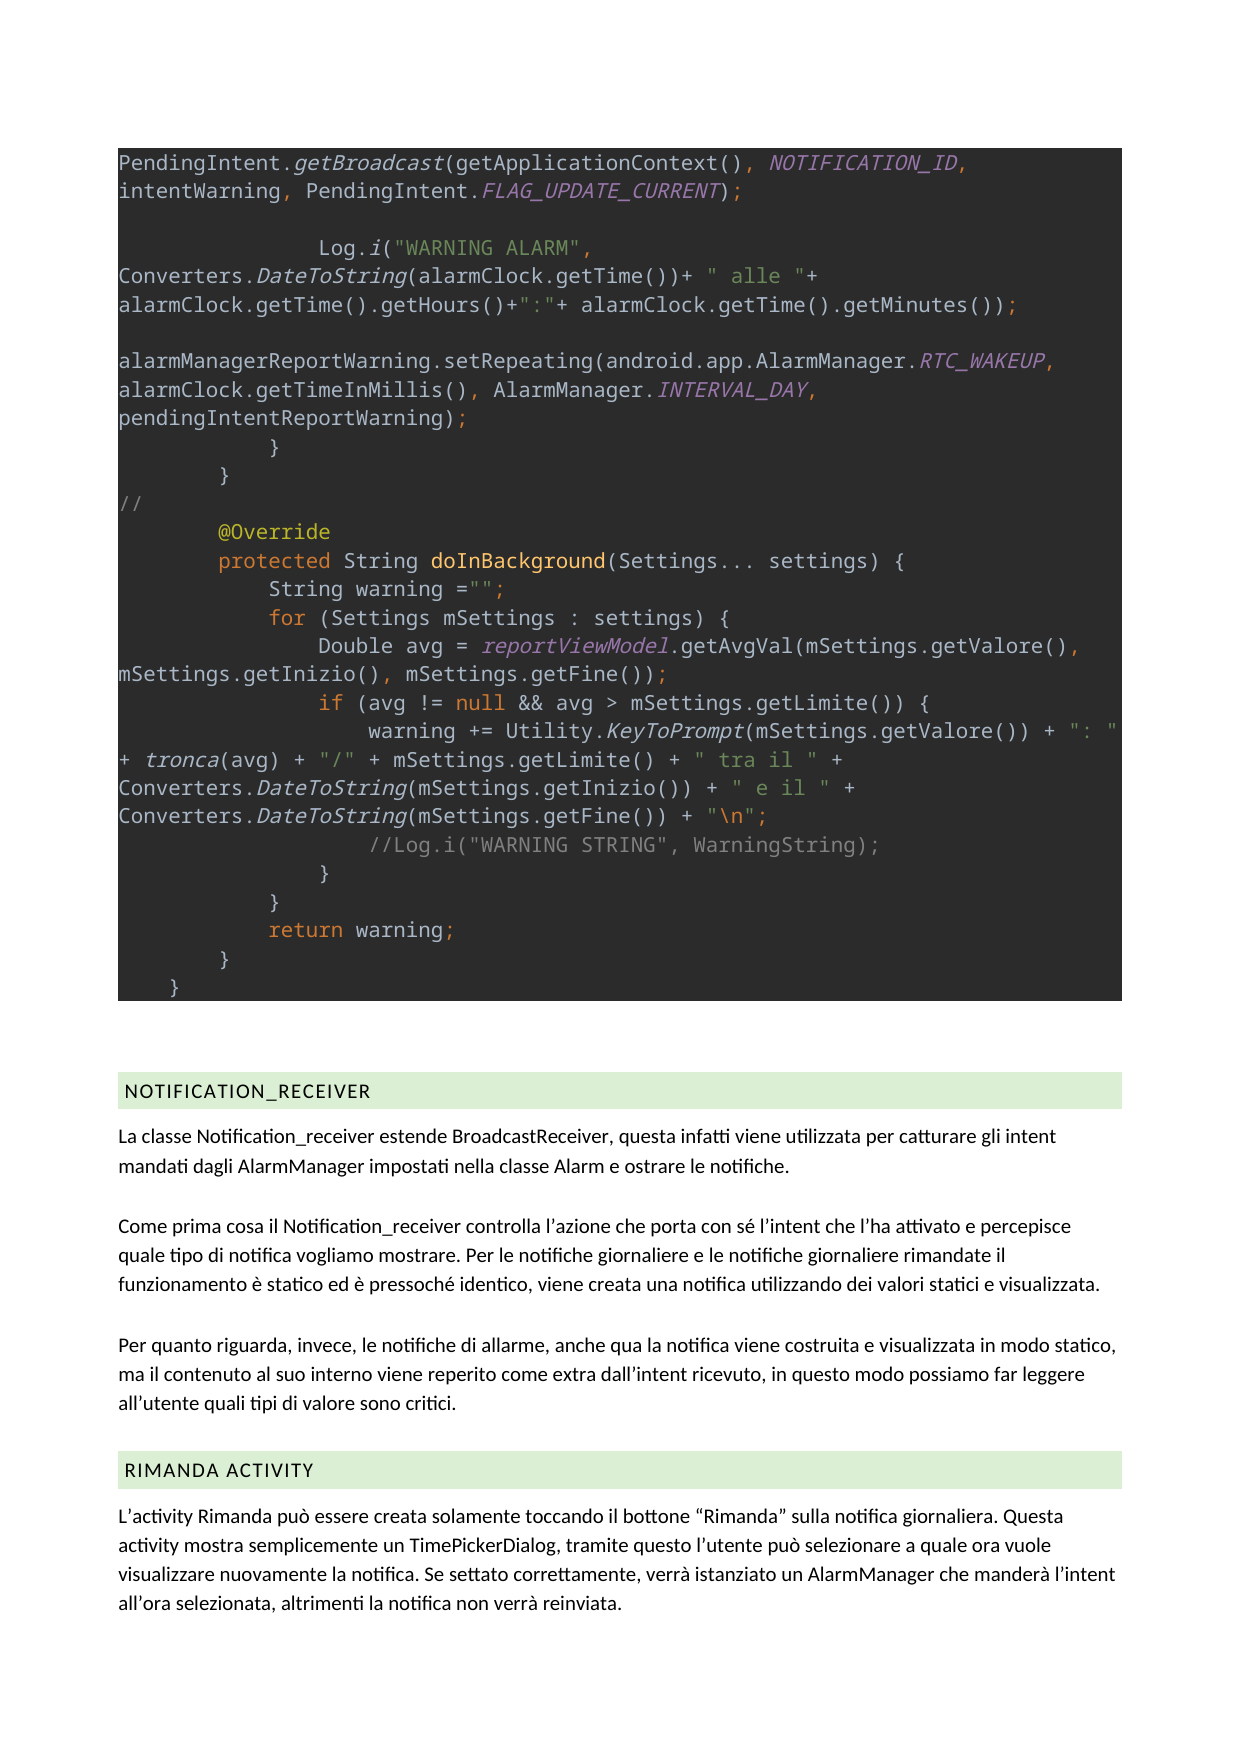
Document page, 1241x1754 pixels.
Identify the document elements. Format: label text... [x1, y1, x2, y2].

text L’activity Rimanda può essere creata solamente toccando il bottone “Rimanda” sulla notifica giornaliera. Questa activity mostra semplicemente un TimePickerDialog, tramite questo l’utente può selezionare a quale ora vuole visualizzare nuovamente la notifica. Se settato correttamente, verrà istanziato un AlarmManager che manderà l’intent all’ora selezionata, altrimenti la notifica non verrà reinviata. [118, 1503, 1122, 1616]
text Per quanto riguarda, invece, le notifiche di allarme, anche qua la notifica viene costruita e visualizzata in modo statico, ma il contenuto al suo interno viene reperito come extra dall’intent ricevuto, in questo modo possiamo far leggere all’utente quali tipi di valore sono critici. [118, 1332, 1122, 1416]
subtitle Notification_receiver [124, 1078, 1116, 1103]
text La classe Notification_receiver estende BroadcastReceiver, questa infatti viene utilizzata per catturare gli intent mandati dagli AlarmManager impostati nella classe Alarm e ostrare le notifiche. [118, 1124, 1122, 1178]
subtitle Rimanda activity [124, 1457, 1116, 1482]
text PendingIntent.getBroadcast(getApplicationContext(), NOTIFICATION_ID, intentWarning, PendingIntent.FLAG_UPDATE_CURRENT); Log.i("WARNING ALARM", Converters.DateToString(alarmClock.getTime())+ " alle "+ alarmClock.getTime().getHours()+":"+ alarmClock.getTime().getMinutes()); alarmManagerReportWarning.setRepeating(android.app.AlarmManager.RTC_WAKEUP, alarmClock.getTimeInMillis(), AlarmManager.INTERVAL_DAY, pendingIntentReportWarning); } } // @Override protected String doInBackground(Settings... settings) { String warning =""; for (Settings mSettings : settings) { Double avg = reportViewModel.getAvgVal(mSettings.getValore(), mSettings.getInizio(), mSettings.getFine()); if (avg != null && avg > mSettings.getLimite()) { warning += Utility.KeyToPrompt(mSettings.getValore()) + ": " + tronca(avg) + "/" + mSettings.getLimite() + " tra il " + Converters.DateToString(mSettings.getInizio()) + " e il " + Converters.DateToString(mSettings.getFine()) + "\n"; //Log.i("WARNING STRING", WarningString); } } return warning; } } [118, 148, 1122, 1001]
text Come prima cosa il Notification_receiver controlla l’azione che porta con sé l’intent che l’ha attivato e percepisce quale tipo di notifica vogliamo mostrare. Per le notifiche giornaliere e le notifiche giornaliere rimandate il funzionamento è statico ed è pressoché identico, viene creata una notifica utilizzando dei valori statici e visualizzata. [118, 1213, 1122, 1297]
